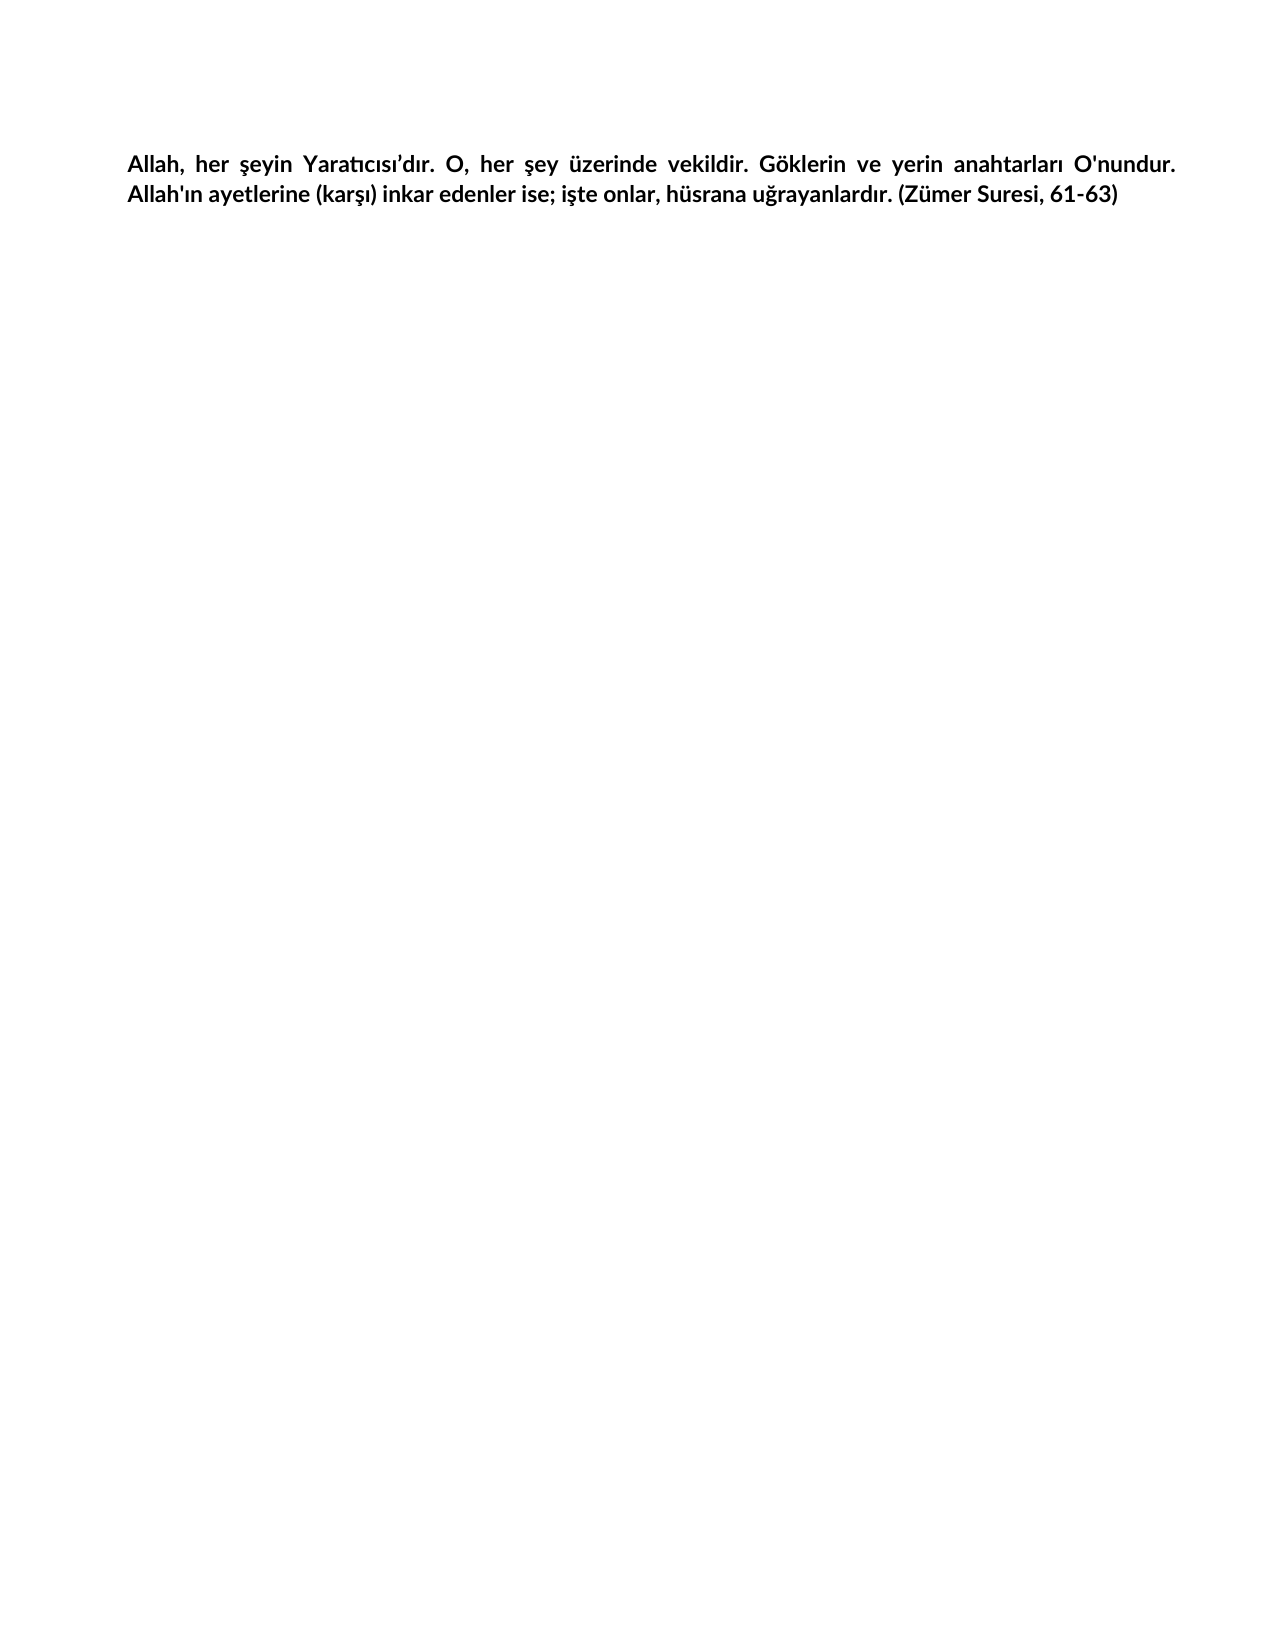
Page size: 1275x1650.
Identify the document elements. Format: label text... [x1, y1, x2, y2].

text Allah, her şeyin Yaratıcısı’dır. O, her şey üzerinde vekildir. Göklerin ve yerin anahtarları O'nundur. Allah'ın ayetlerine (karşı) inkar edenler ise; işte onlar, hüsrana uğrayanlardır. (Zümer Suresi, 61-63) [127, 150, 1177, 208]
